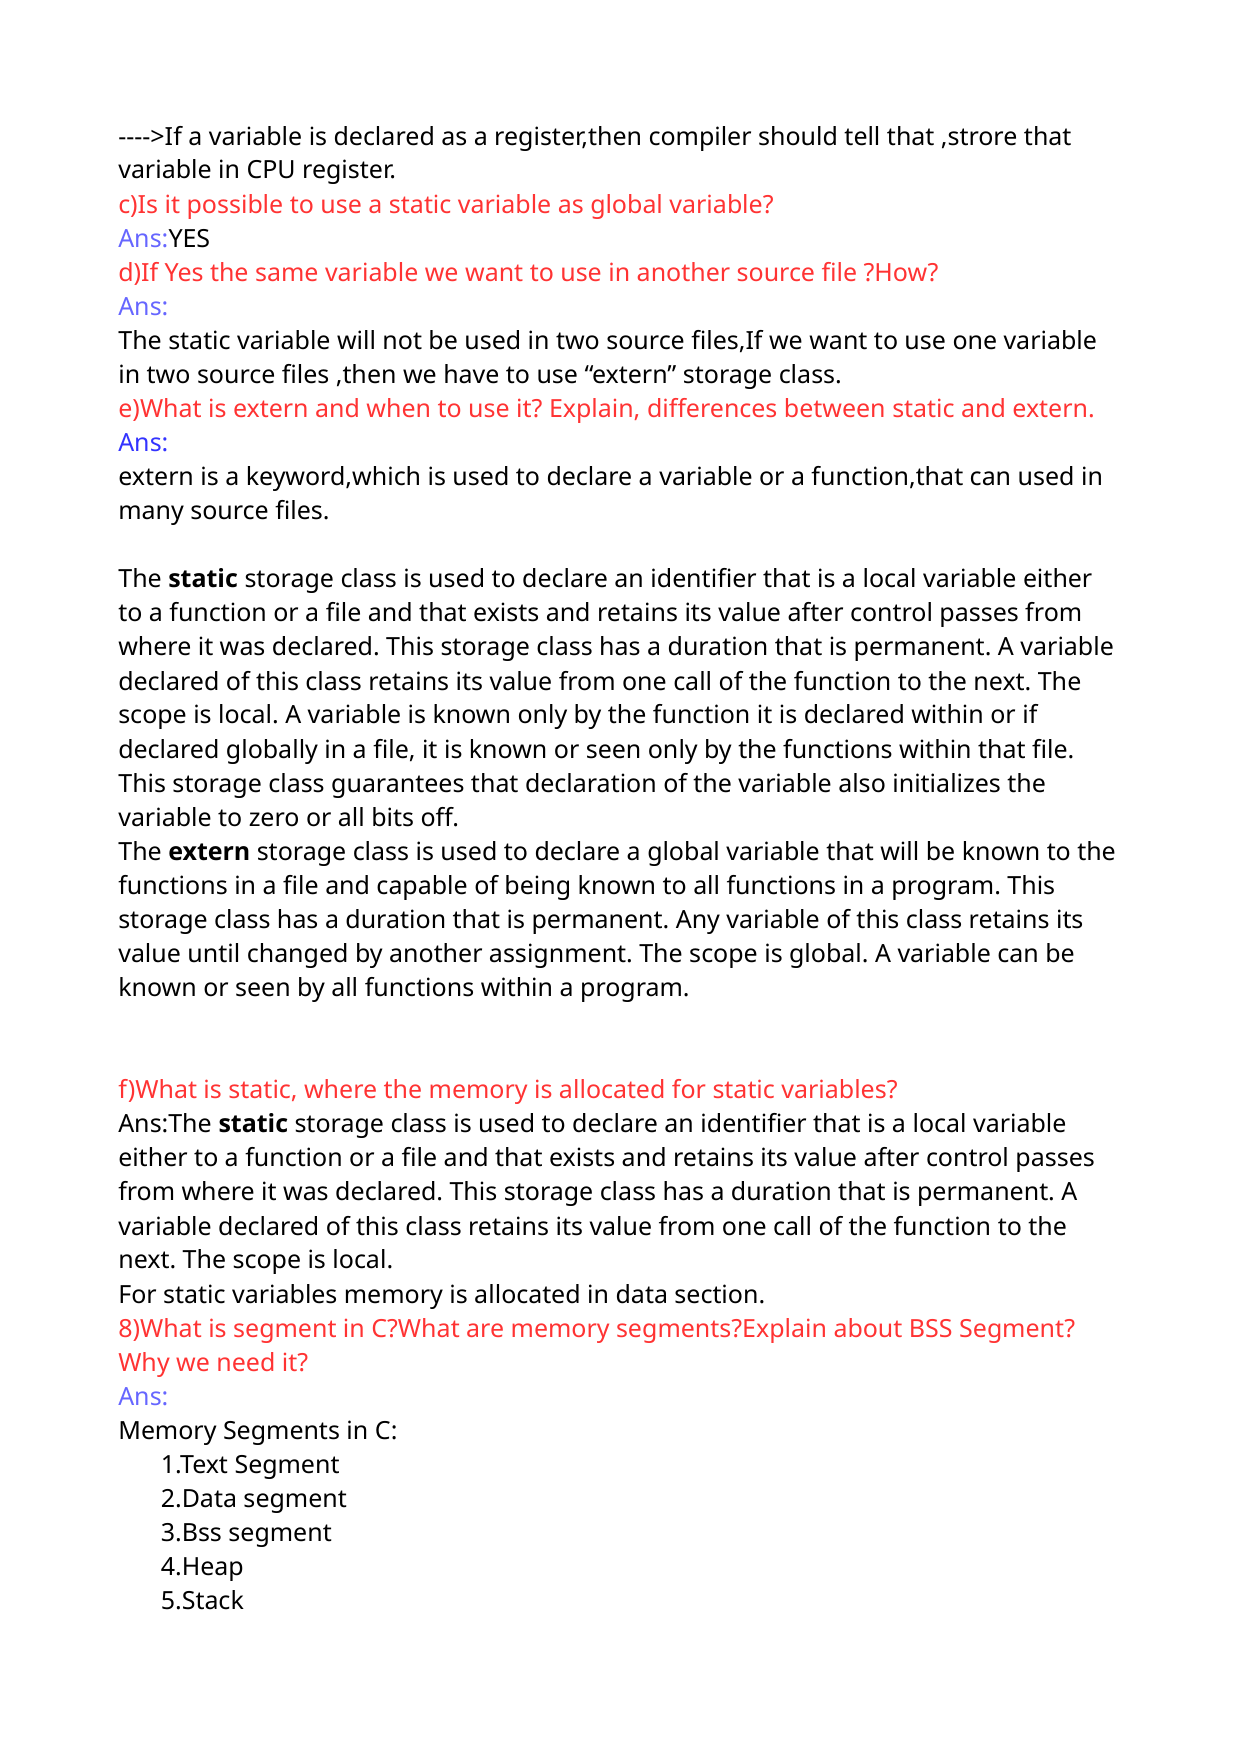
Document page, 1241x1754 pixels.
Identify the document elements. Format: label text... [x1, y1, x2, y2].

text 4.Heap [118, 1549, 1122, 1583]
text extern is a keyword,which is used to declare a variable or a function,that can used in many source files. [118, 459, 1122, 527]
text Ans: [118, 1378, 1122, 1412]
text 8)What is segment in C?What are memory segments?Explain about BSS Segment?Why we need it? [118, 1310, 1122, 1378]
text d)If Yes the same variable we want to use in another source file ?How? [118, 254, 1122, 288]
text The static variable will not be used in two source files,If we want to use one variable in two source files ,then we have to use “extern” storage class. [118, 322, 1122, 391]
text 5.Stack [118, 1583, 1122, 1617]
text e)What is extern and when to use it? Explain, differences between static and extern. [118, 391, 1122, 425]
text 2.Data segment [118, 1481, 1122, 1515]
text 1.Text Segment [118, 1447, 1122, 1481]
text f)What is static, where the memory is allocated for static variables? [118, 1072, 1122, 1106]
text The extern storage class is used to declare a global variable that will be known to the functions in a file and capable of being known to all functions in a program. This storage class has a duration that is permanent. Any variable of this class retains its value until changed by another assignment. The scope is global. A variable can be known or seen by all functions within a program. [118, 833, 1122, 1004]
text Ans:YES [118, 220, 1122, 254]
text Ans: [118, 288, 1122, 322]
text 3.Bss segment [118, 1515, 1122, 1549]
text The static storage class is used to declare an identifier that is a local variable either to a function or a file and that exists and retains its value after control passes from where it was declared. This storage class has a duration that is permanent. A variable declared of this class retains its value from one call of the function to the next. The scope is local. A variable is known only by the function it is declared within or if declared globally in a file, it is known or seen only by the functions within that file. This storage class guarantees that declaration of the variable also initializes the variable to zero or all bits off. [118, 561, 1122, 833]
text Ans: [118, 425, 1122, 459]
text For static variables memory is allocated in data section. [118, 1276, 1122, 1310]
text c)Is it possible to use a static variable as global variable? [118, 186, 1122, 220]
text ---->If a variable is declared as a register,then compiler should tell that ,strore that variable in CPU register. [118, 118, 1122, 186]
text Ans:The static storage class is used to declare an identifier that is a local variable either to a function or a file and that exists and retains its value after control passes from where it was declared. This storage class has a duration that is permanent. A variable declared of this class retains its value from one call of the function to the next. The scope is local. [118, 1106, 1122, 1276]
text Memory Segments in C: [118, 1412, 1122, 1447]
